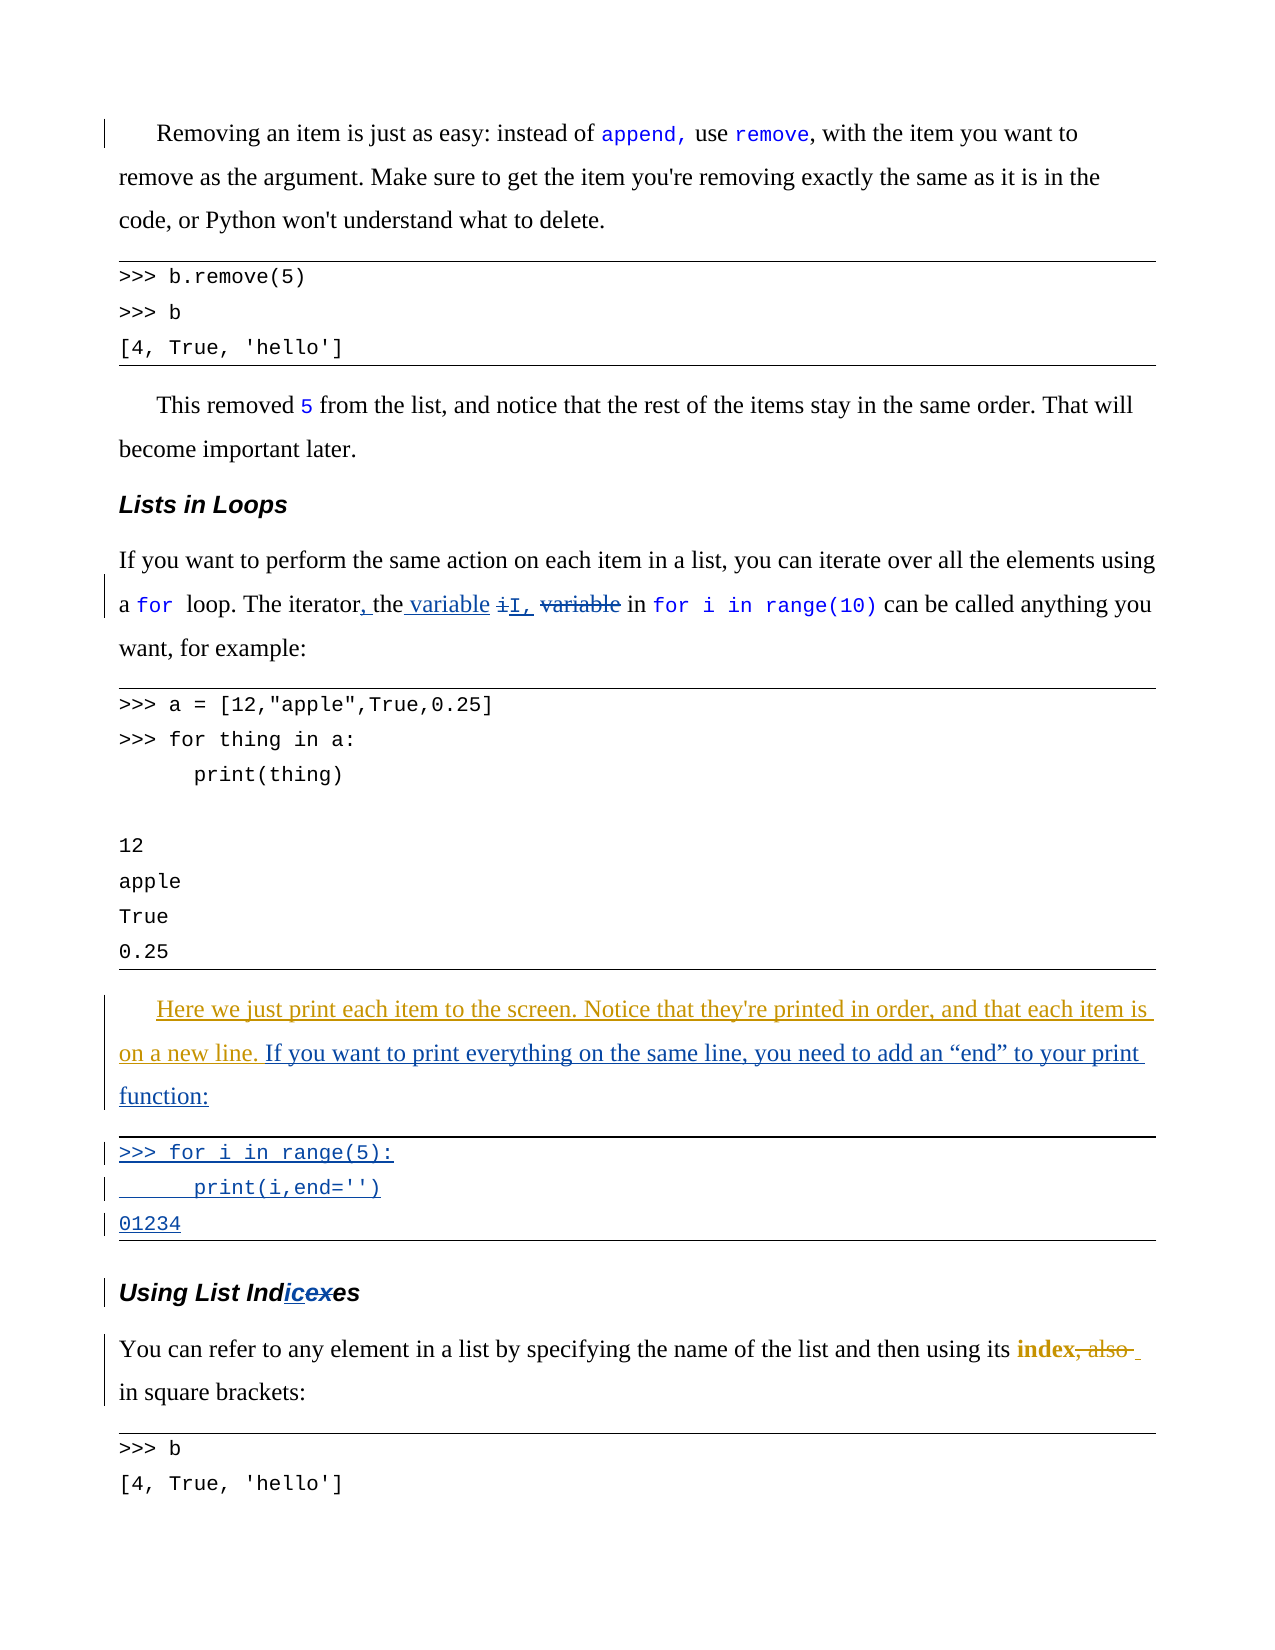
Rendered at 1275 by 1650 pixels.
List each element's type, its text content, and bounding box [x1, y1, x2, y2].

text 0.25 [118, 941, 1156, 970]
text >>> for thing in a: [118, 729, 1156, 753]
text print(i,end='') [118, 1177, 1156, 1201]
text You can refer to any element in a list by specifying the name of the list and then using its index in square brackets: [118, 1334, 1156, 1406]
text [4, True, 'hello'] [118, 337, 1156, 366]
text 12 [118, 835, 1156, 859]
text Here we just print each item to the screen. Notice that they're printed in order, and that each item is on a new line. If you want to print everything on the same line, you need to add an “end” to your print function: [118, 994, 1156, 1109]
text [4, True, 'hello'] [118, 1473, 1156, 1497]
text 01234 [118, 1212, 1156, 1241]
text Lists in Loops [118, 490, 1156, 519]
text Removing an item is just as easy: instead of append, use remove, with the item you want to remove as the argument. Make sure to get the item you're removing exactly the same as it is in the code, or Python won't understand what to delete. [118, 118, 1156, 234]
text >>> b.remove(5) [118, 262, 1156, 290]
text >>> b [118, 302, 1156, 326]
text True [118, 906, 1156, 930]
text >>> for i in range(5): [118, 1137, 1156, 1165]
text >>> a = [12,"apple",True,0.25] [118, 689, 1156, 717]
text Using List Indices [118, 1278, 1156, 1307]
text >>> b [118, 1434, 1156, 1461]
text apple [118, 871, 1156, 894]
text If you want to perform the same action on each item in a list, you can iterate over all the elements using a for loop. The iterator, the variable I, in for i in range(10) can be called anything you want, for example: [118, 546, 1156, 661]
text print(thing) [118, 764, 1156, 788]
text This removed 5 from the list, and notice that the rest of the items stay in the same order. That will become important later. [118, 390, 1156, 463]
